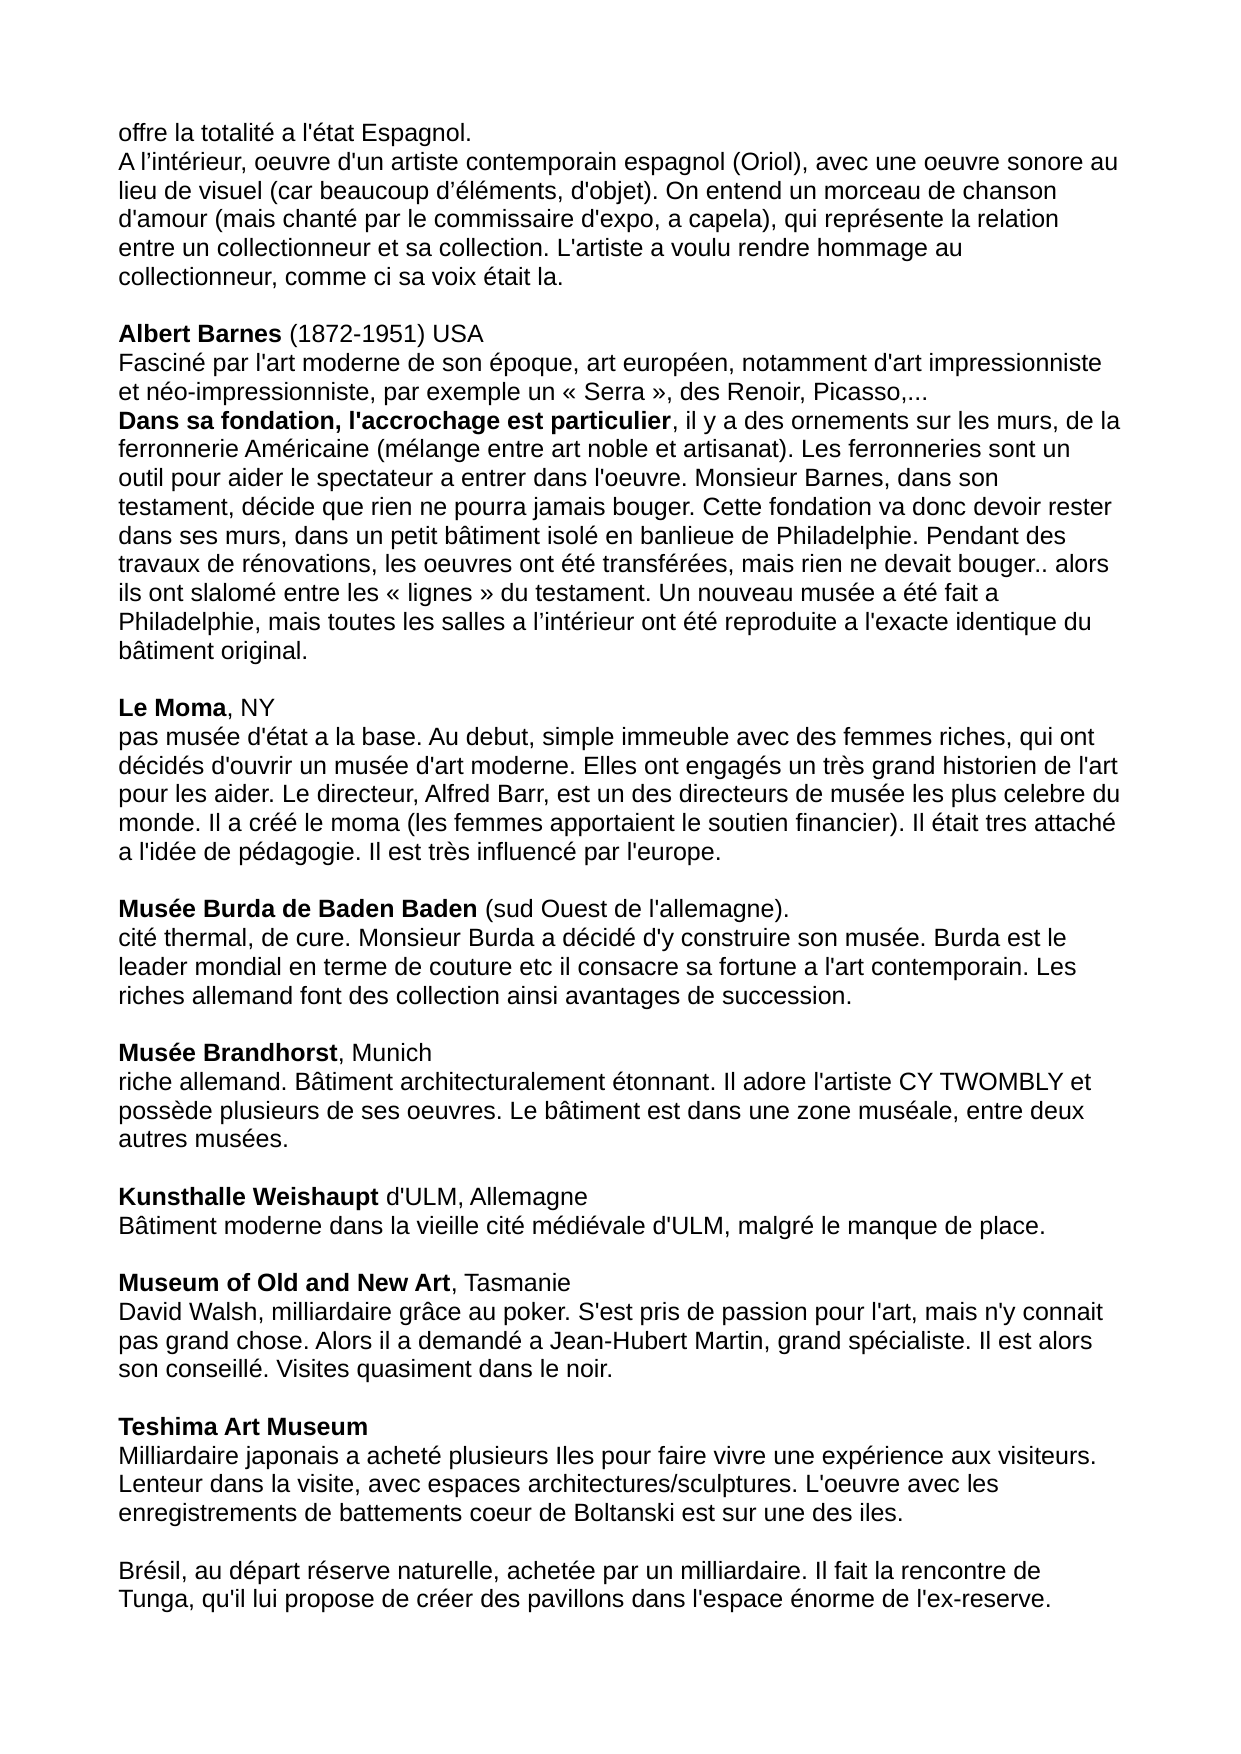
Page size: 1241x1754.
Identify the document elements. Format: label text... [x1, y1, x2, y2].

text riche allemand. Bâtiment architecturalement étonnant. Il adore l'artiste CY TWOMBLY et possède plusieurs de ses oeuvres. Le bâtiment est dans une zone muséale, entre deux autres musées. [118, 1067, 1122, 1153]
text Milliardaire japonais a acheté plusieurs Iles pour faire vivre une expérience aux visiteurs. [118, 1441, 1122, 1469]
text David Walsh, milliardaire grâce au poker. S'est pris de passion pour l'art, mais n'y connait pas grand chose. Alors il a demandé a Jean-Hubert Martin, grand spécialiste. Il est alors son conseillé. Visites quasiment dans le noir. [118, 1297, 1122, 1383]
text Museum of Old and New Art, Tasmanie [118, 1268, 1122, 1297]
text Le Moma, NY [118, 693, 1122, 722]
text pas musée d'état a la base. Au debut, simple immeuble avec des femmes riches, qui ont décidés d'ouvrir un musée d'art moderne. Elles ont engagés un très grand historien de l'art pour les aider. Le directeur, Alfred Barr, est un des directeurs de musée les plus celebre du monde. Il a créé le moma (les femmes apportaient le soutien financier). Il était tres attaché a l'idée de pédagogie. Il est très influencé par l'europe. [118, 722, 1122, 866]
text Bâtiment moderne dans la vieille cité médiévale d'ULM, malgré le manque de place. [118, 1211, 1122, 1239]
text offre la totalité a l'état Espagnol. [118, 118, 1122, 147]
text Musée Brandhorst, Munich [118, 1038, 1122, 1067]
text cité thermal, de cure. Monsieur Burda a décidé d'y construire son musée. Burda est le leader mondial en terme de couture etc il consacre sa fortune a l'art contemporain. Les riches allemand font des collection ainsi avantages de succession. [118, 923, 1122, 1009]
text Brésil, au départ réserve naturelle, achetée par un milliardaire. Il fait la rencontre de Tunga, qu'il lui propose de créer des pavillons dans l'espace énorme de l'ex-reserve. [118, 1556, 1122, 1613]
text Albert Barnes (1872-1951) USA [118, 319, 1122, 348]
text Dans sa fondation, l'accrochage est particulier, il y a des ornements sur les murs, de la ferronnerie Américaine (mélange entre art noble et artisanat). Les ferronneries sont un outil pour aider le spectateur a entrer dans l'oeuvre. Monsieur Barnes, dans son testament, décide que rien ne pourra jamais bouger. Cette fondation va donc devoir rester dans ses murs, dans un petit bâtiment isolé en banlieue de Philadelphie. Pendant des travaux de rénovations, les oeuvres ont été transférées, mais rien ne devait bouger.. alors ils ont slalomé entre les « lignes » du testament. Un nouveau musée a été fait a Philadelphie, mais toutes les salles a l’intérieur ont été reproduite a l'exacte identique du bâtiment original. [118, 406, 1122, 664]
text Musée Burda de Baden Baden (sud Ouest de l'allemagne). [118, 894, 1122, 923]
text A l’intérieur, oeuvre d'un artiste contemporain espagnol (Oriol), avec une oeuvre sonore au lieu de visuel (car beaucoup d’éléments, d'objet). On entend un morceau de chanson d'amour (mais chanté par le commissaire d'expo, a capela), qui représente la relation entre un collectionneur et sa collection. L'artiste a voulu rendre hommage au collectionneur, comme ci sa voix était la. [118, 147, 1122, 291]
text Fasciné par l'art moderne de son époque, art européen, notamment d'art impressionniste et néo-impressionniste, par exemple un « Serra », des Renoir, Picasso,... [118, 348, 1122, 406]
text Lenteur dans la visite, avec espaces architectures/sculptures. L'oeuvre avec les enregistrements de battements coeur de Boltanski est sur une des iles. [118, 1469, 1122, 1527]
text Kunsthalle Weishaupt d'ULM, Allemagne [118, 1182, 1122, 1211]
text Teshima Art Museum [118, 1412, 1122, 1441]
